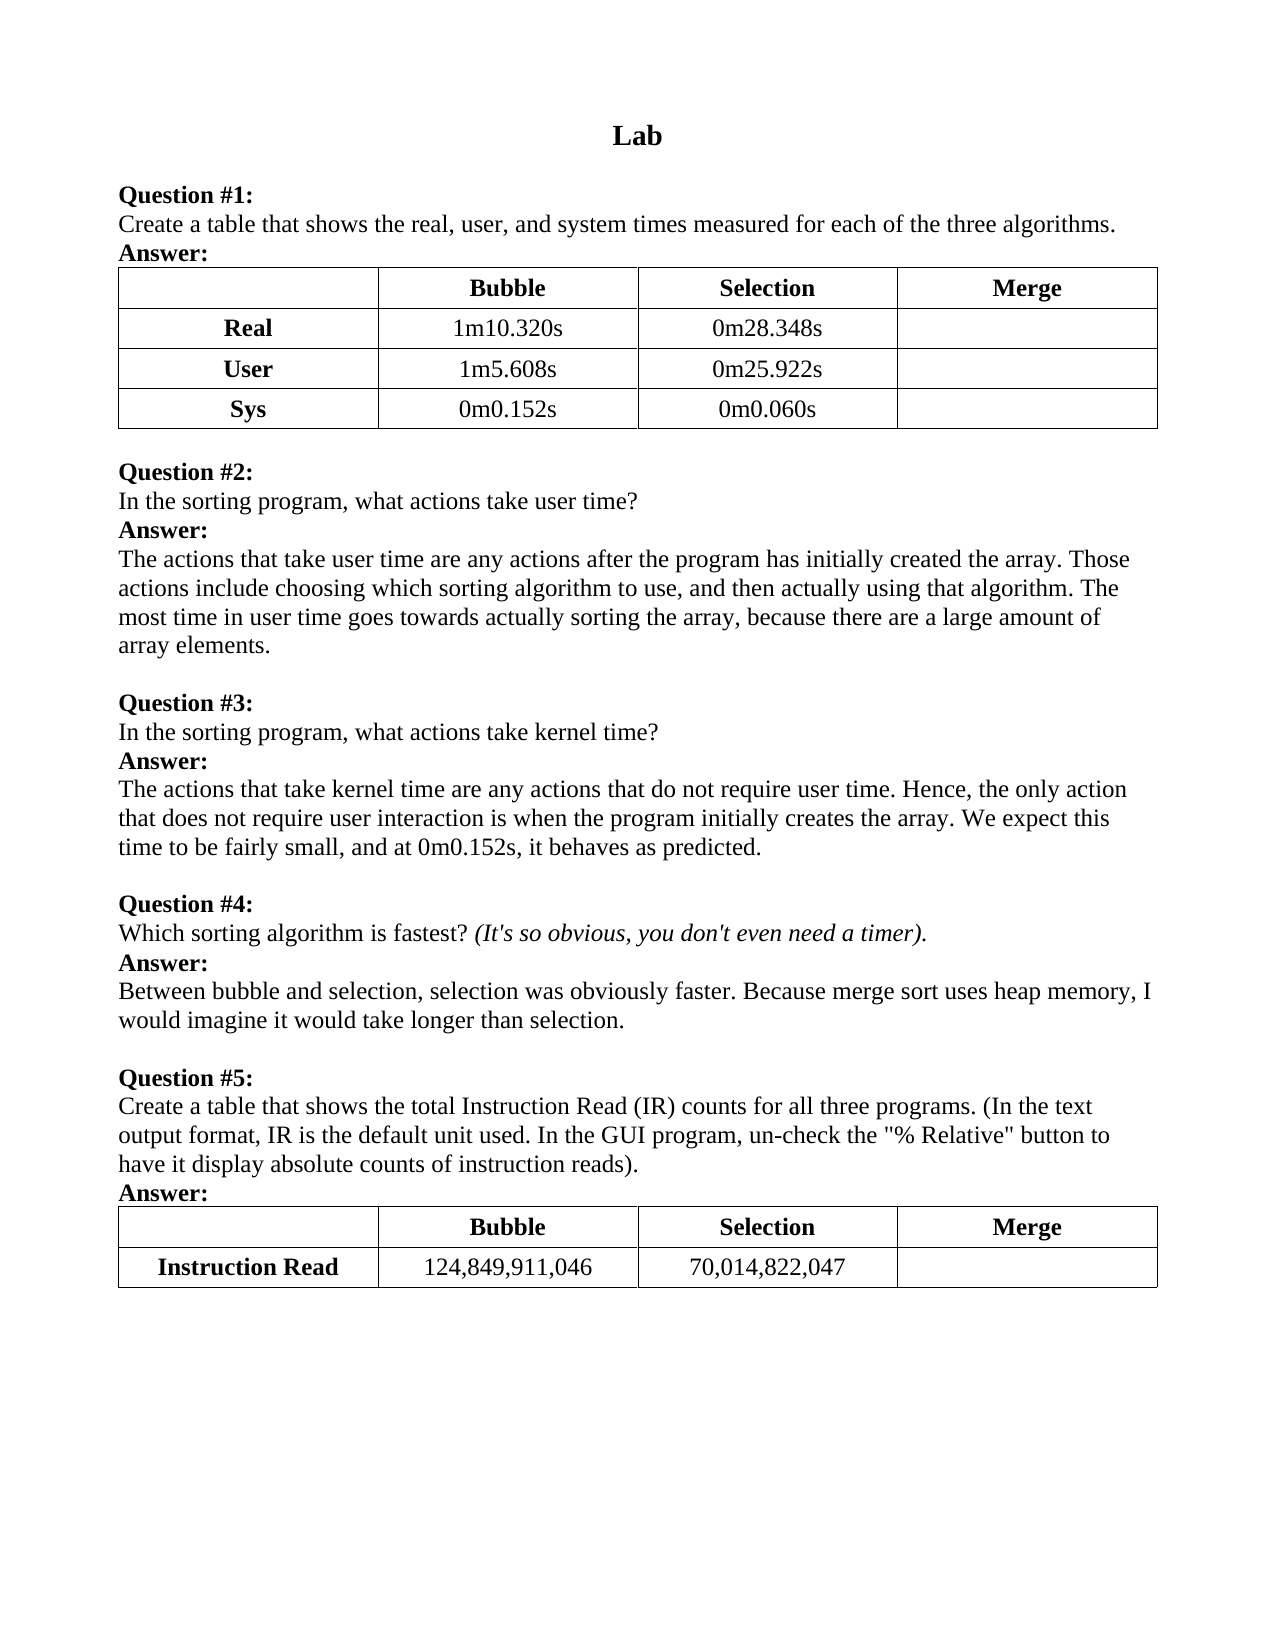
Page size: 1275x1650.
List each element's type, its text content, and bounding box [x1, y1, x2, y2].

table_cell 0m25.922s [639, 349, 897, 388]
text ﻿Which sorting algorithm is fastest? (It's so obvious, you don't even need a timer). [118, 918, 1157, 948]
text Question #5: [118, 1063, 1157, 1091]
text ﻿In the sorting program, what actions take user time? [118, 486, 1157, 515]
text The actions that take kernel time are any actions that do not require user time. Hence, the only action that does not require user interaction is when the program initially creates the array. We expect this time to be fairly small, and at 0m0.152s, it behaves as predicted. [118, 774, 1157, 861]
text ﻿Create a table that shows the real, user, and system times measured for each of the three algorithms. [118, 209, 1157, 238]
table_header Bubble [379, 1207, 637, 1247]
table_cell User [119, 349, 378, 388]
text Question #4: [118, 889, 1157, 918]
table_cell Real [119, 309, 378, 348]
table_header Selection [639, 268, 897, 308]
table_cell 0m0.060s [639, 389, 897, 428]
table_cell Instruction Read [119, 1248, 378, 1287]
table_cell Sys [119, 389, 378, 428]
text Answer: [118, 948, 1157, 976]
text Answer: [118, 1178, 1157, 1206]
text Question #3: [118, 688, 1157, 717]
text Answer: [118, 238, 1157, 267]
table_cell [898, 309, 1157, 348]
table_cell [898, 1248, 1157, 1287]
text The actions that take user time are any actions after the program has initially created the array. Those actions include choosing which sorting algorithm to use, and then actually using that algorithm. The most time in user time goes towards actually sorting the array, because there are a large amount of array elements. [118, 544, 1157, 659]
text Create a table that shows the total Instruction Read (IR) counts for all three programs. (In the text output format, IR is the default unit used. In the GUI program, un-check the "% Relative" button to have it display absolute counts of instruction reads). [118, 1091, 1157, 1178]
table_cell [898, 349, 1157, 388]
table_cell 124,849,911,046 [379, 1248, 637, 1287]
text Question #1: [118, 180, 1157, 209]
text Answer: [118, 746, 1157, 774]
table_header Merge [898, 268, 1157, 308]
table_cell [898, 389, 1157, 428]
table_cell 0m28.348s [639, 309, 897, 348]
table_header Bubble [379, 268, 637, 308]
table_header [119, 268, 378, 308]
table_header [119, 1207, 378, 1247]
table_header Merge [898, 1207, 1157, 1247]
table_cell 70,014,822,047 [639, 1248, 897, 1287]
text Lab [118, 118, 1157, 152]
table_cell 1m10.320s [379, 309, 637, 348]
text Question #2: [118, 457, 1157, 486]
table_cell 0m0.152s [379, 389, 637, 428]
text Between bubble and selection, selection was obviously faster. Because merge sort uses heap memory, I would imagine it would take longer than selection. [118, 976, 1157, 1034]
text Answer: [118, 515, 1157, 544]
table_header Selection [639, 1207, 897, 1247]
text ﻿In the sorting program, what actions take kernel time? [118, 717, 1157, 746]
table_cell 1m5.608s [379, 349, 637, 388]
